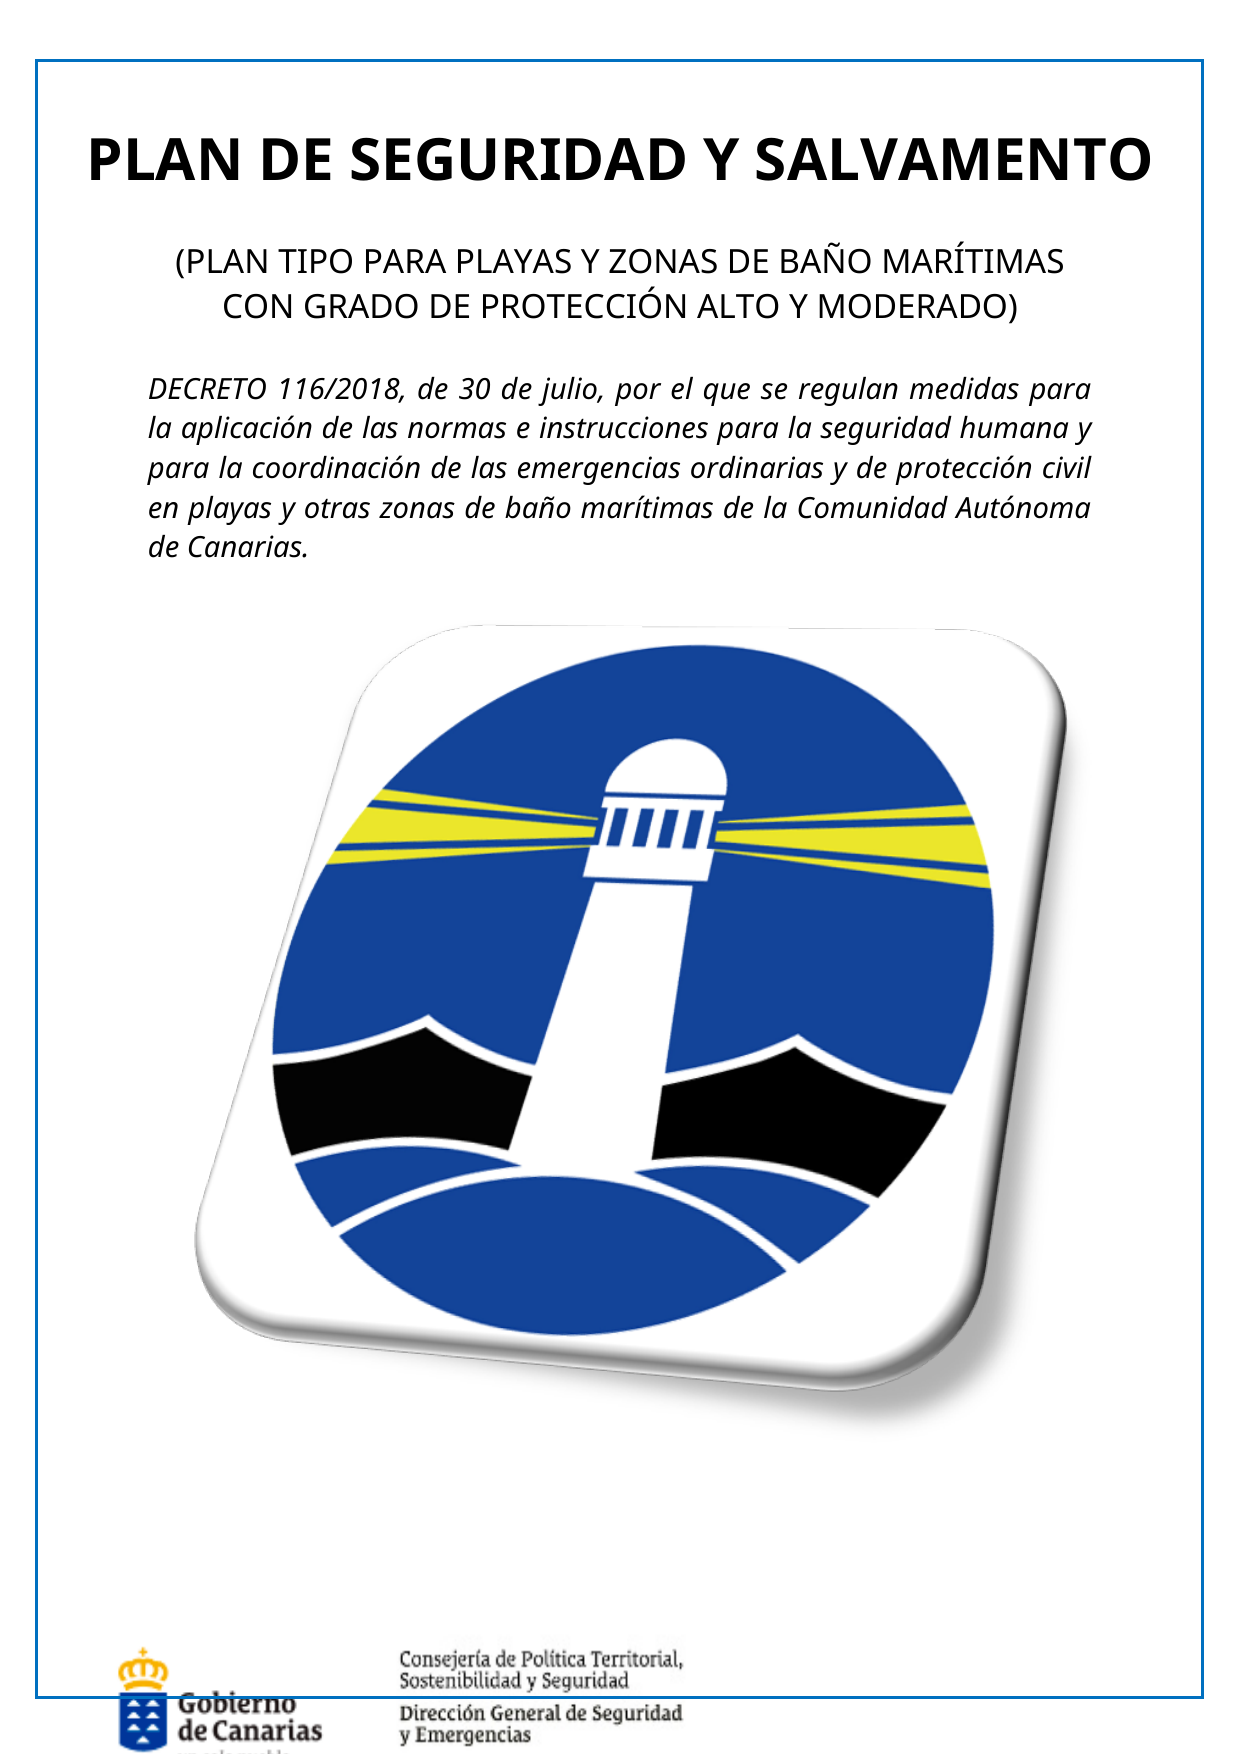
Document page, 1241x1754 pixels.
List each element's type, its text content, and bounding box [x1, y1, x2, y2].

picture [90, 1699, 734, 1754]
text PLAN DE SEGURIDAD Y SALVAMENTO [59, 118, 1181, 198]
text DECRETO 116/2018, de 30 de julio, por el que se regulan medidas para la aplicación de las normas e instrucciones para la seguridad humana y para la coordinación de las emergencias ordinarias y de protección civil en playas y otras zonas de baño marítimas de la Comunidad Autónoma de Canarias. [148, 368, 1092, 566]
picture [90, 1620, 734, 1696]
picture [124, 610, 1140, 1466]
text (PLAN TIPO PARA PLAYAS Y ZONAS DE BAÑO MARÍTIMAS CON GRADO DE PROTECCIÓN ALTO Y MODERADO) [148, 237, 1092, 328]
